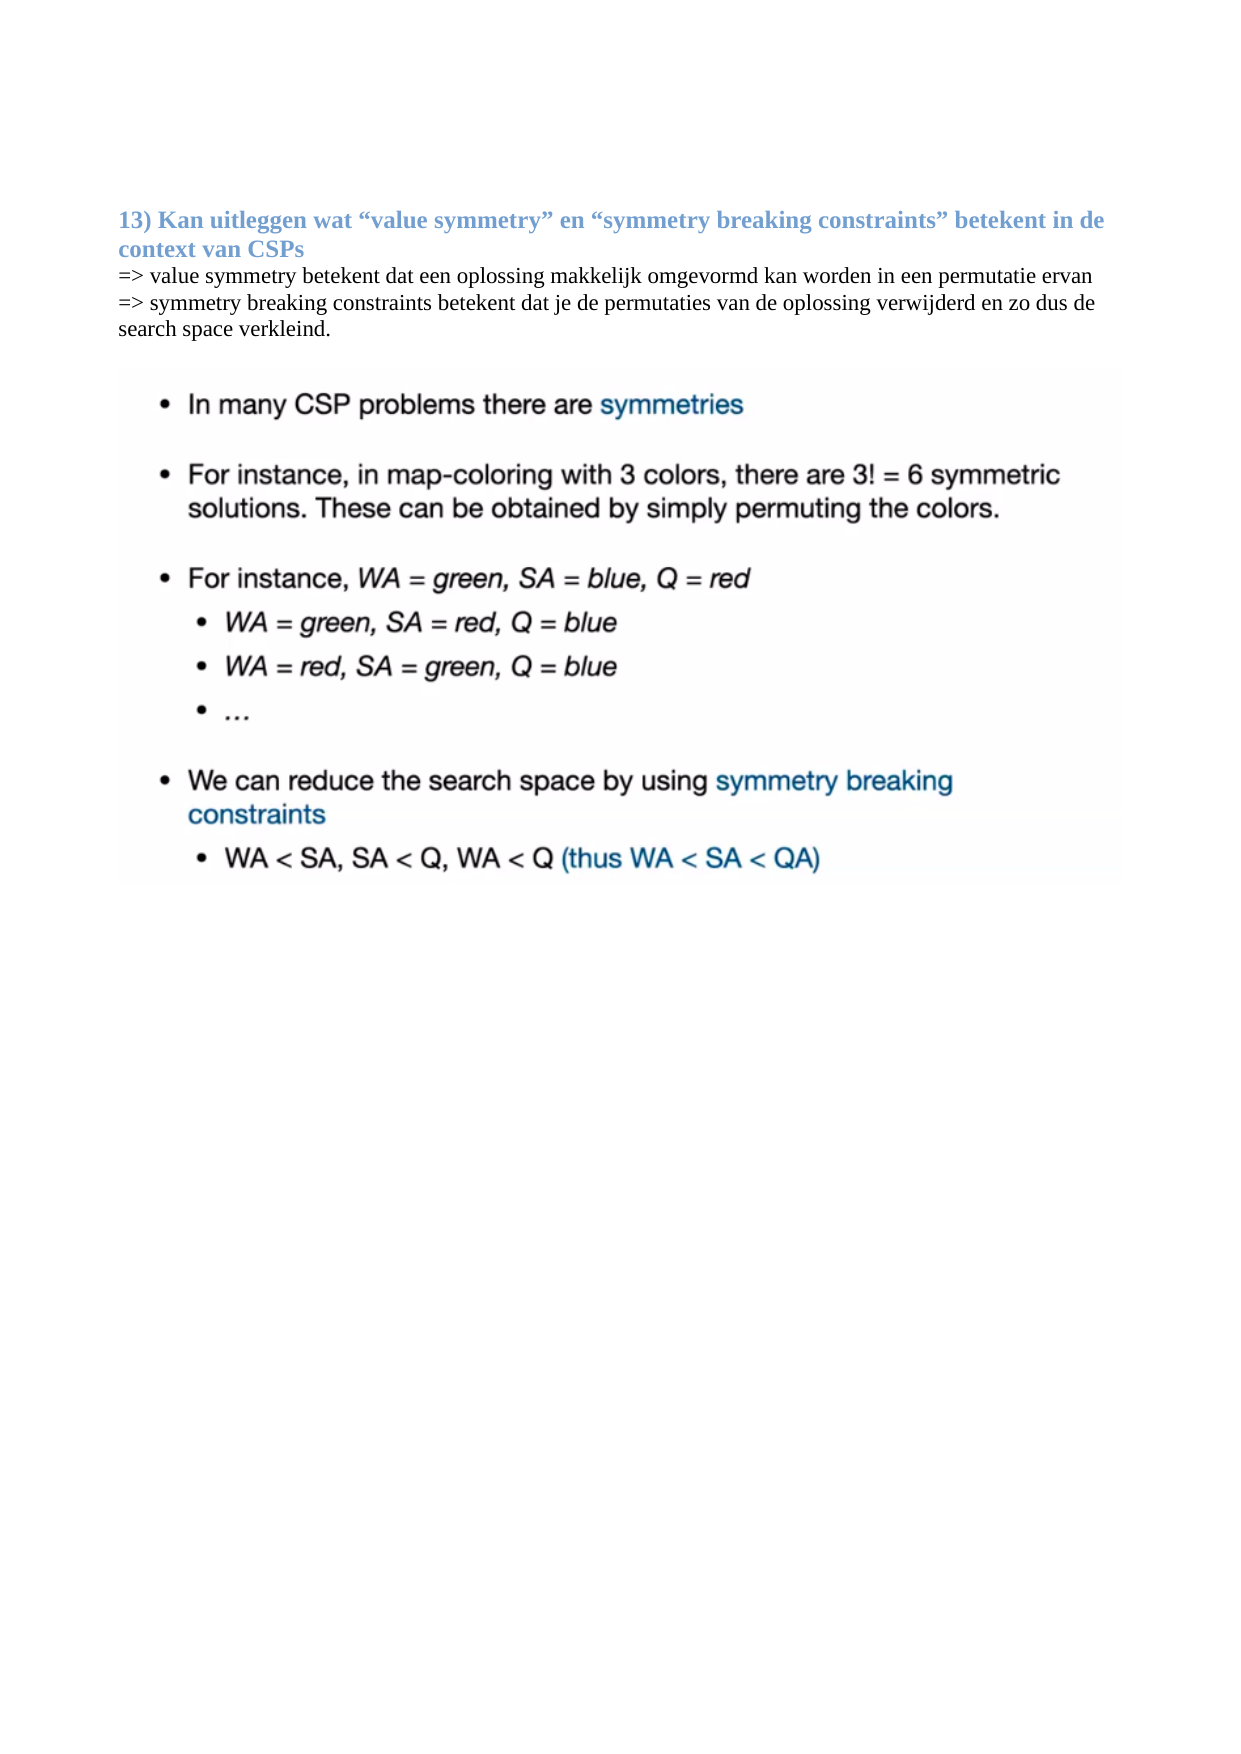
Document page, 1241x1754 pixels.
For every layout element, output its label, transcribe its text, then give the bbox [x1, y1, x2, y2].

text => value symmetry betekent dat een oplossing makkelijk omgevormd kan worden in een permutatie ervan [118, 263, 1122, 289]
text 13) Kan uitleggen wat “value symmetry” en “symmetry breaking constraints” betekent in de context van CSPs [118, 205, 1122, 263]
picture [118, 367, 1123, 884]
text => symmetry breaking constraints betekent dat je de permutaties van de oplossing verwijderd en zo dus de search space verkleind. [118, 289, 1122, 342]
